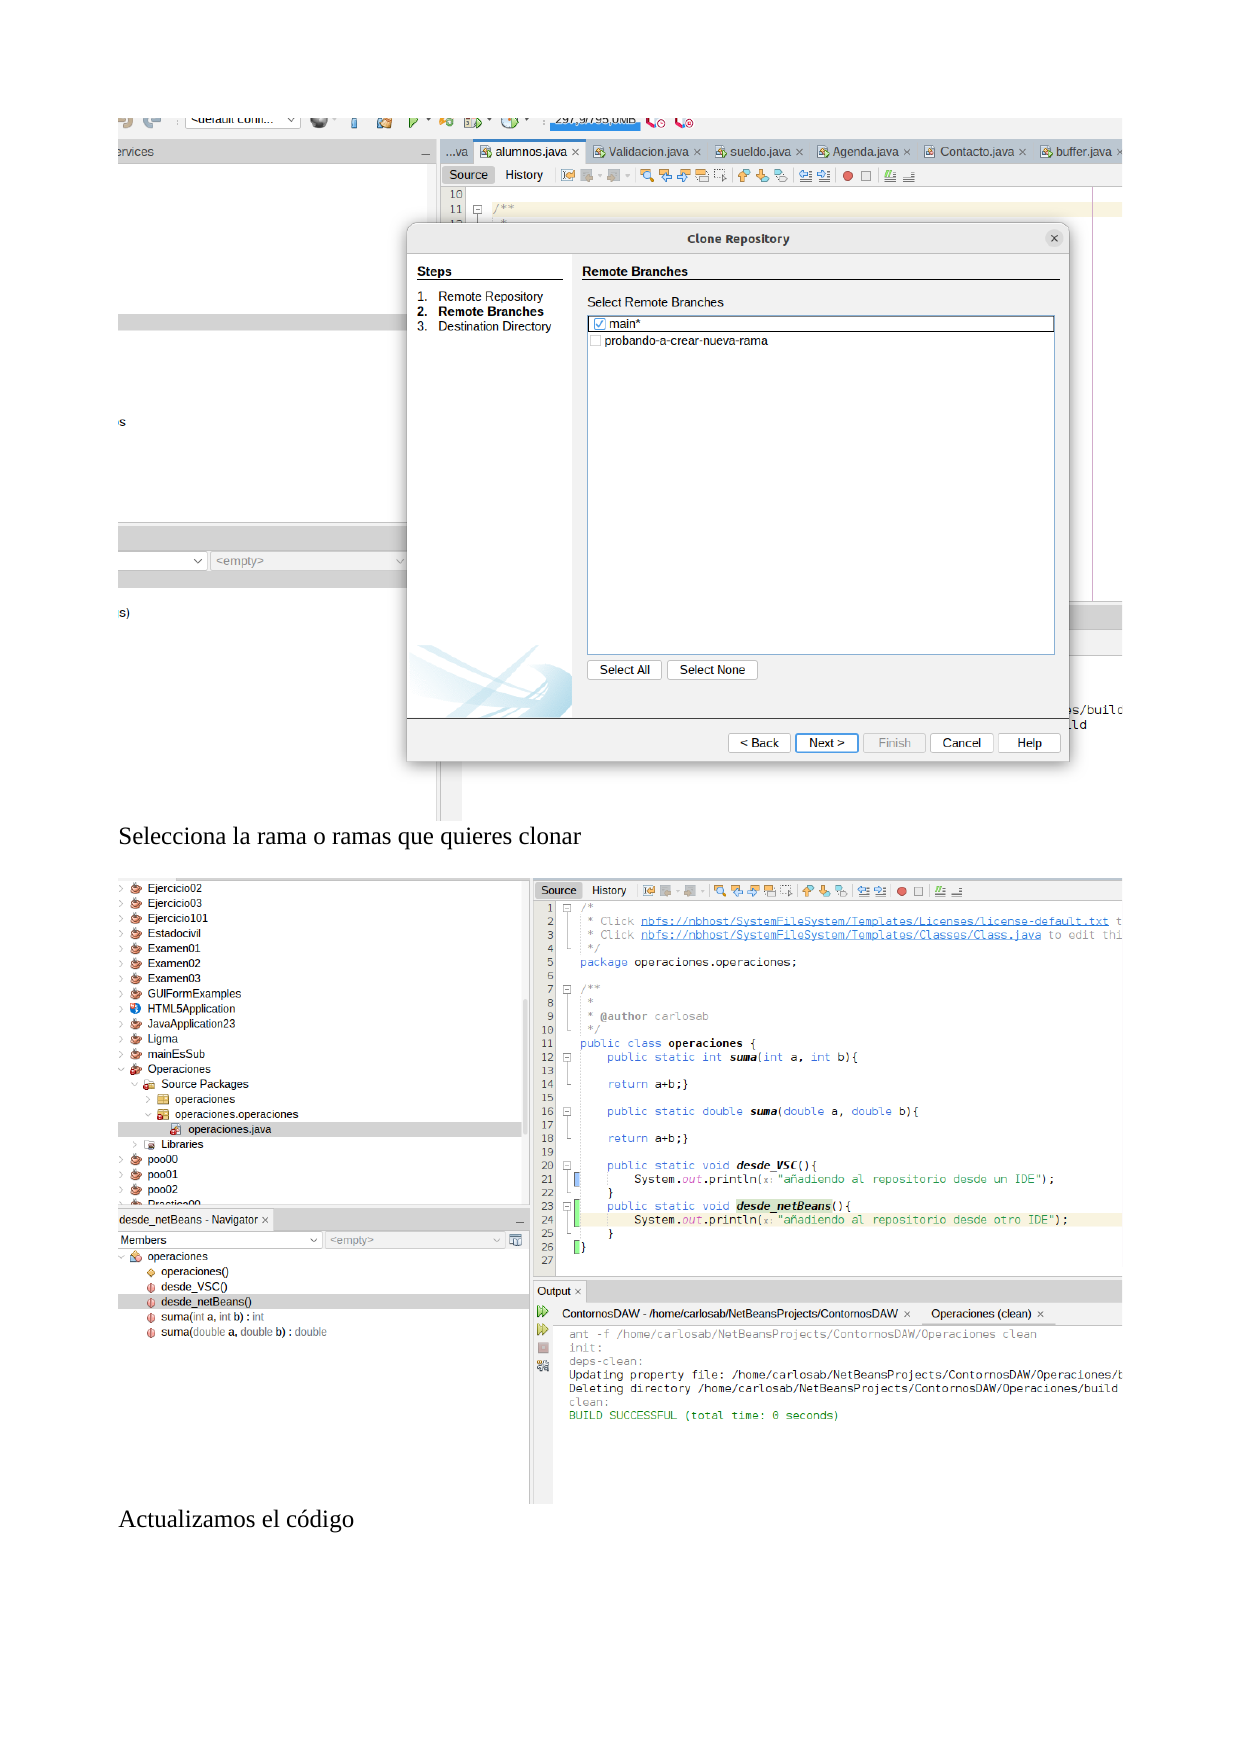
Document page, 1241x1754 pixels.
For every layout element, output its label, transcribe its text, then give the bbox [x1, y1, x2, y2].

picture [118, 878, 1123, 1504]
text Actualizamos el código [118, 1504, 1122, 1532]
picture [118, 118, 1123, 821]
text Selecciona la rama o ramas que quieres clonar [118, 821, 1122, 850]
